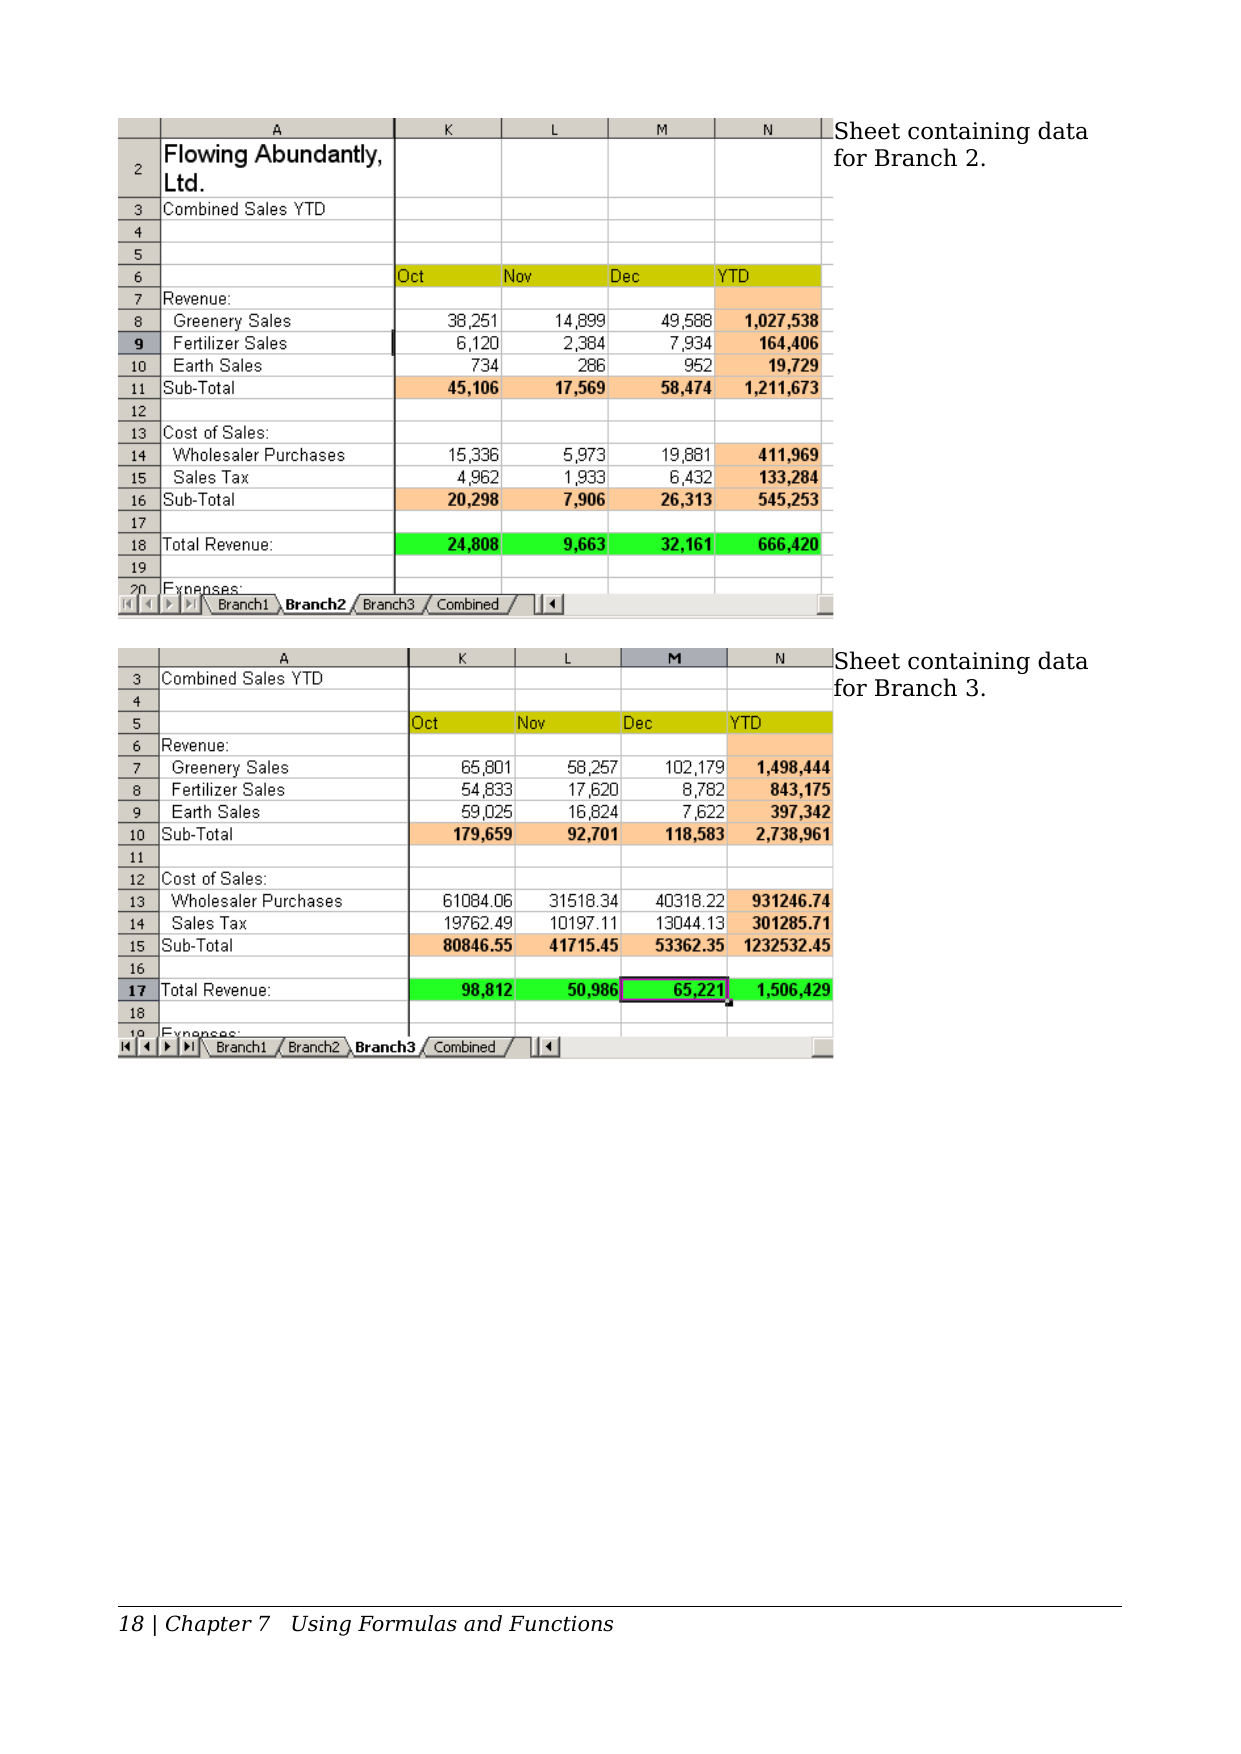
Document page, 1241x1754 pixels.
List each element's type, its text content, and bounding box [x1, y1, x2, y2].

table_cell Sheet containing data for Branch 3. [833, 649, 1119, 1088]
table_cell [118, 1059, 833, 1088]
table_cell Sheet containing data for Branch 2. [833, 118, 1119, 648]
table_cell [118, 619, 833, 648]
picture [118, 118, 834, 619]
picture [118, 648, 834, 1059]
